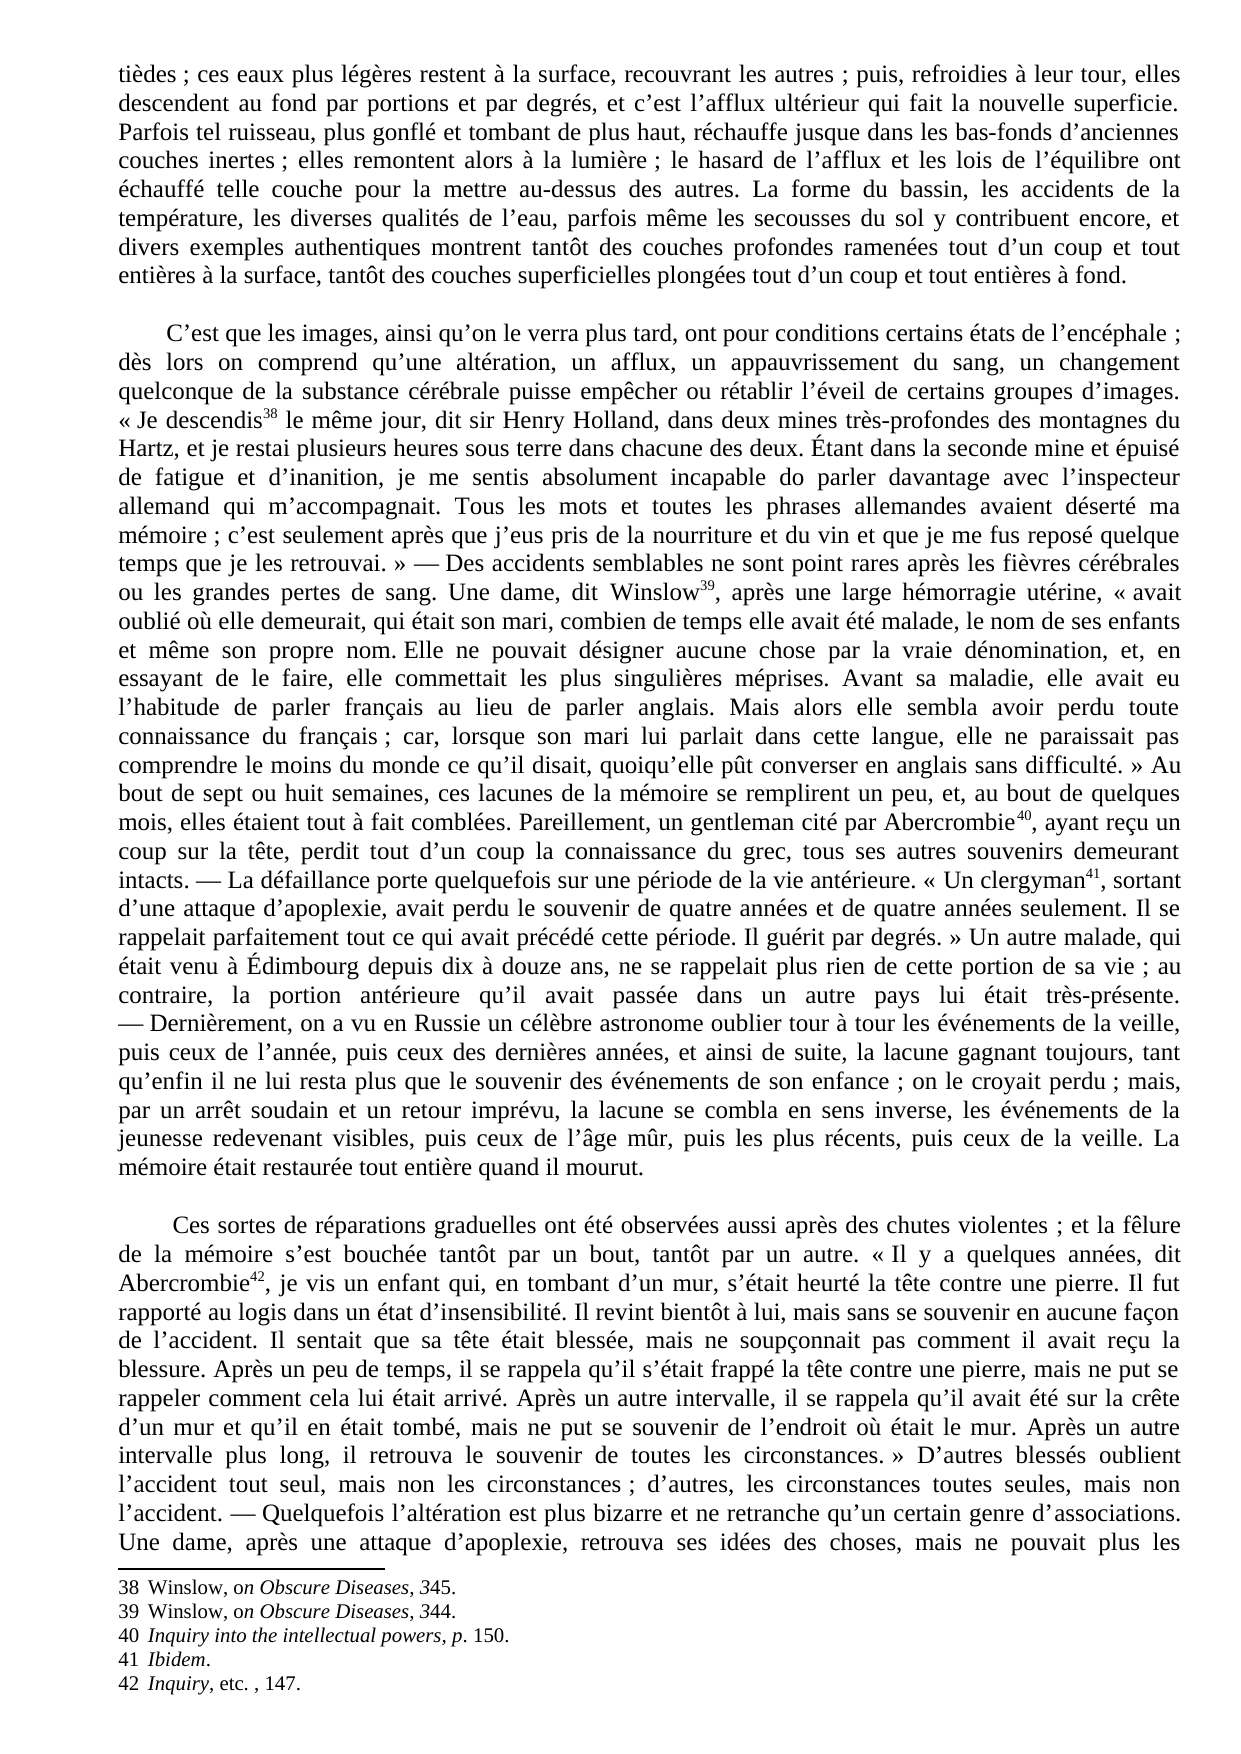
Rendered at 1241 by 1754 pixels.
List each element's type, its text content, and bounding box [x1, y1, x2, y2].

text tièdes ; ces eaux plus légères restent à la surface, recouvrant les autres ; puis, refroidies à leur tour, elles descendent au fond par portions et par degrés, et c’est l’afflux ultérieur qui fait la nouvelle superficie. Parfois tel ruisseau, plus gonflé et tombant de plus haut, réchauffe jusque dans les bas-fonds d’anciennes couches inertes ; elles remontent alors à la lumière ; le hasard de l’afflux et les lois de l’équilibre ont échauffé telle couche pour la mettre au-dessus des autres. La forme du bassin, les accidents de la température, les diverses qualités de l’eau, parfois même les secousses du sol y contribuent encore, et divers exemples authentiques montrent tantôt des couches profondes ramenées tout d’un coup et tout entières à la surface, tantôt des couches superficielles plongées tout d’un coup et tout entières à fond. [118, 59, 1181, 289]
text Ces sortes de réparations graduelles ont été observées aussi après des chutes violentes ; et la fêlure de la mémoire s’est bouchée tantôt par un bout, tantôt par un autre. « Il y a quelques années, dit Abercrombie, je vis un enfant qui, en tombant d’un mur, s’était heurté la tête contre une pierre. Il fut rapporté au logis dans un état d’insensibilité. Il revint bientôt à lui, mais sans se souvenir en aucune façon de l’accident. Il sentait que sa tête était blessée, mais ne soupçonnait pas comment il avait reçu la blessure. Après un peu de temps, il se rappela qu’il s’était frappé la tête contre une pierre, mais ne put se rappeler comment cela lui était arrivé. Après un autre intervalle, il se rappela qu’il avait été sur la crête d’un mur et qu’il en était tombé, mais ne put se souvenir de l’endroit où était le mur. Après un autre intervalle plus long, il retrouva le souvenir de toutes les circonstances. » D’autres blessés oublient l’accident tout seul, mais non les circonstances ; d’autres, les circonstances toutes seules, mais non l’accident. — Quelquefois l’altération est plus bizarre et ne retranche qu’un certain genre d’associations. Une dame, après une attaque d’apoplexie, retrouva ses idées des choses, mais ne pouvait plus les [118, 1211, 1181, 1556]
text Winslow, on Obscure Diseases, 345. [118, 1574, 1181, 1599]
text Winslow, on Obscure Diseases, 344. [118, 1599, 1181, 1623]
text Ibidem. [118, 1647, 1181, 1671]
text C’est que les images, ainsi qu’on le verra plus tard, ont pour conditions certains états de l’encéphale ; dès lors on comprend qu’une altération, un afflux, un appauvrissement du sang, un changement quelconque de la substance cérébrale puisse empêcher ou rétablir l’éveil de certains groupes d’images. « Je descendis le même jour, dit sir Henry Holland, dans deux mines très-profondes des montagnes du Hartz, et je restai plusieurs heures sous terre dans chacune des deux. Étant dans la seconde mine et épuisé de fatigue et d’inanition, je me sentis absolument incapable do parler davantage avec l’inspecteur allemand qui m’accompagnait. Tous les mots et toutes les phrases allemandes avaient déserté ma mémoire ; c’est seulement après que j’eus pris de la nourriture et du vin et que je me fus reposé quelque temps que je les retrouvai. » — Des accidents semblables ne sont point rares après les fièvres cérébrales ou les grandes pertes de sang. Une dame, dit Winslow, après une large hémorragie utérine, « avait oublié où elle demeurait, qui était son mari, combien de temps elle avait été malade, le nom de ses enfants et même son propre nom. Elle ne pouvait désigner aucune chose par la vraie dénomination, et, en essayant de le faire, elle commettait les plus singulières méprises. Avant sa maladie, elle avait eu l’habitude de parler français au lieu de parler anglais. Mais alors elle sembla avoir perdu toute connaissance du français ; car, lorsque son mari lui parlait dans cette langue, elle ne paraissait pas comprendre le moins du monde ce qu’il disait, quoiqu’elle pût converser en anglais sans difficulté. » Au bout de sept ou huit semaines, ces lacunes de la mémoire se remplirent un peu, et, au bout de quelques mois, elles étaient tout à fait comblées. Pareillement, un gentleman cité par Abercrombie, ayant reçu un coup sur la tête, perdit tout d’un coup la connaissance du grec, tous ses autres souvenirs demeurant intacts. — La défaillance porte quelquefois sur une période de la vie antérieure. « Un clergyman, sortant d’une attaque d’apoplexie, avait perdu le souvenir de quatre années et de quatre années seulement. Il se rappelait parfaitement tout ce qui avait précédé cette période. Il guérit par degrés. » Un autre malade, qui était venu à Édimbourg depuis dix à douze ans, ne se rappelait plus rien de cette portion de sa vie ; au contraire, la portion antérieure qu’il avait passée dans un autre pays lui était très-présente. — Dernièrement, on a vu en Russie un célèbre astronome oublier tour à tour les événements de la veille, puis ceux de l’année, puis ceux des dernières années, et ainsi de suite, la lacune gagnant toujours, tant qu’enfin il ne lui resta plus que le souvenir des événements de son enfance ; on le croyait perdu ; mais, par un arrêt soudain et un retour imprévu, la lacune se combla en sens inverse, les événements de la jeunesse redevenant visibles, puis ceux de l’âge mûr, puis les plus récents, puis ceux de la veille. La mémoire était restaurée tout entière quand il mourut. [118, 318, 1181, 1181]
text Inquiry, etc. , 147. [118, 1671, 1181, 1695]
text Inquiry into the intellectual powers, p. 150. [118, 1623, 1181, 1647]
